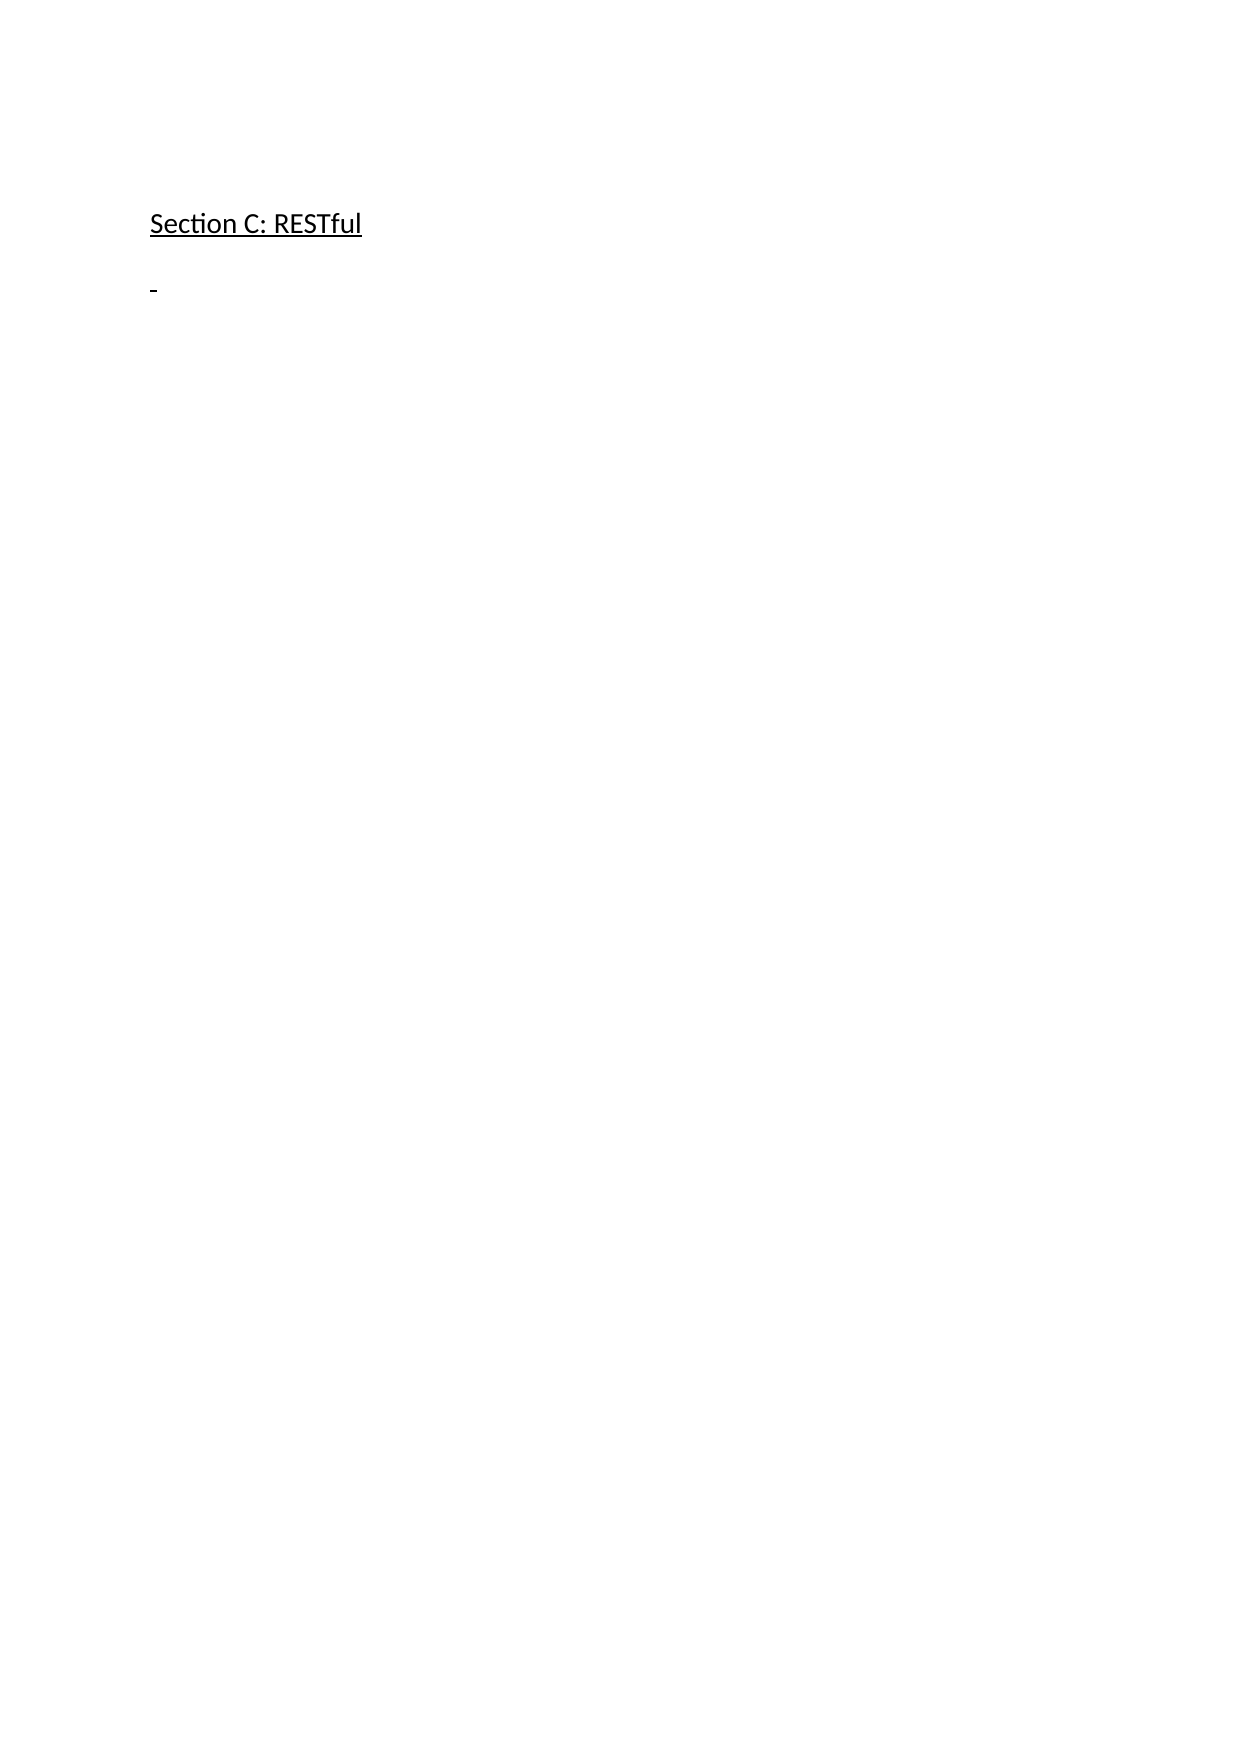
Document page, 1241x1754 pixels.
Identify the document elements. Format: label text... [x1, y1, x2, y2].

text Section C: RESTful [150, 205, 1090, 240]
